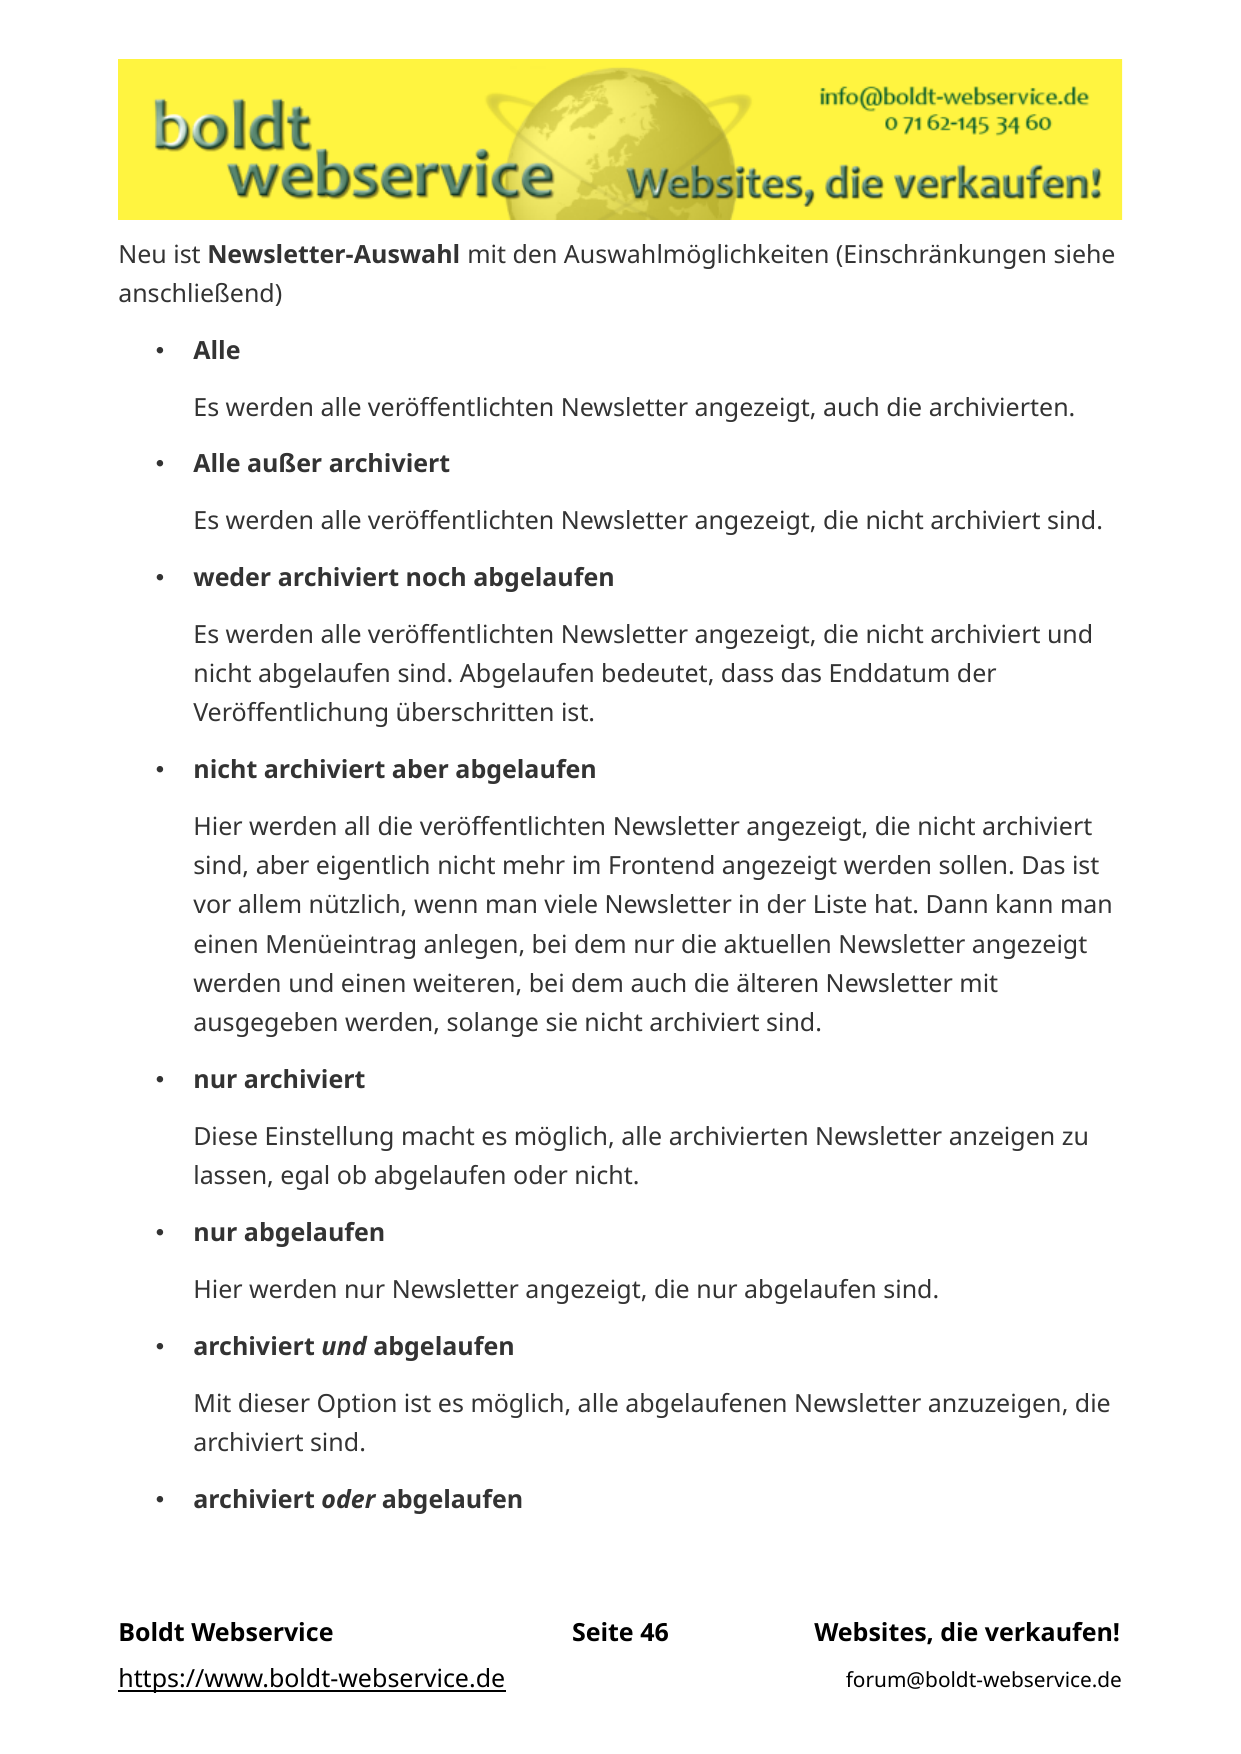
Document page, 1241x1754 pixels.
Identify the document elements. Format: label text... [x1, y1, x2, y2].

list Es werden alle veröffentlichten Newsletter angezeigt, auch die archivierten. [156, 389, 1122, 423]
picture [118, 59, 1123, 220]
list Diese Einstellung macht es möglich, alle archivierten Newsletter anzeigen zu lassen, egal ob abgelaufen oder nicht. [156, 1118, 1122, 1192]
list Hier werden all die veröffentlichten Newsletter angezeigt, die nicht archiviert sind, aber eigentlich nicht mehr im Frontend angezeigt werden sollen. Das ist vor allem nützlich, wenn man viele Newsletter in der Liste hat. Dann kann man einen Menüeintrag anlegen, bei dem nur die aktuellen Newsletter angezeigt werden und einen weiteren, bei dem auch die älteren Newsletter mit ausgegeben werden, solange sie nicht archiviert sind. [156, 809, 1122, 1039]
list archiviert oder abgelaufen [156, 1481, 1122, 1515]
list Es werden alle veröffentlichten Newsletter angezeigt, die nicht archiviert und nicht abgelaufen sind. Abgelaufen bedeutet, dass das Enddatum der Veröffentlichung überschritten ist. [156, 617, 1122, 729]
text Neu ist Newsletter-Auswahl mit den Auswahlmöglichkeiten (Einschränkungen siehe anschließend) [118, 236, 1122, 309]
list weder archiviert noch abgelaufen [156, 560, 1122, 594]
list Alle außer archiviert [156, 446, 1122, 480]
list nur archiviert [156, 1061, 1122, 1096]
list Es werden alle veröffentlichten Newsletter angezeigt, die nicht archiviert sind. [156, 503, 1122, 537]
list Hier werden nur Newsletter angezeigt, die nur abgelaufen sind. [156, 1271, 1122, 1305]
list nur abgelaufen [156, 1214, 1122, 1248]
list Mit dieser Option ist es möglich, alle abgelaufenen Newsletter anzuzeigen, die archiviert sind. [156, 1385, 1122, 1458]
list archiviert und abgelaufen [156, 1328, 1122, 1362]
list nicht archiviert aber abgelaufen [156, 752, 1122, 786]
list Alle [156, 332, 1122, 366]
